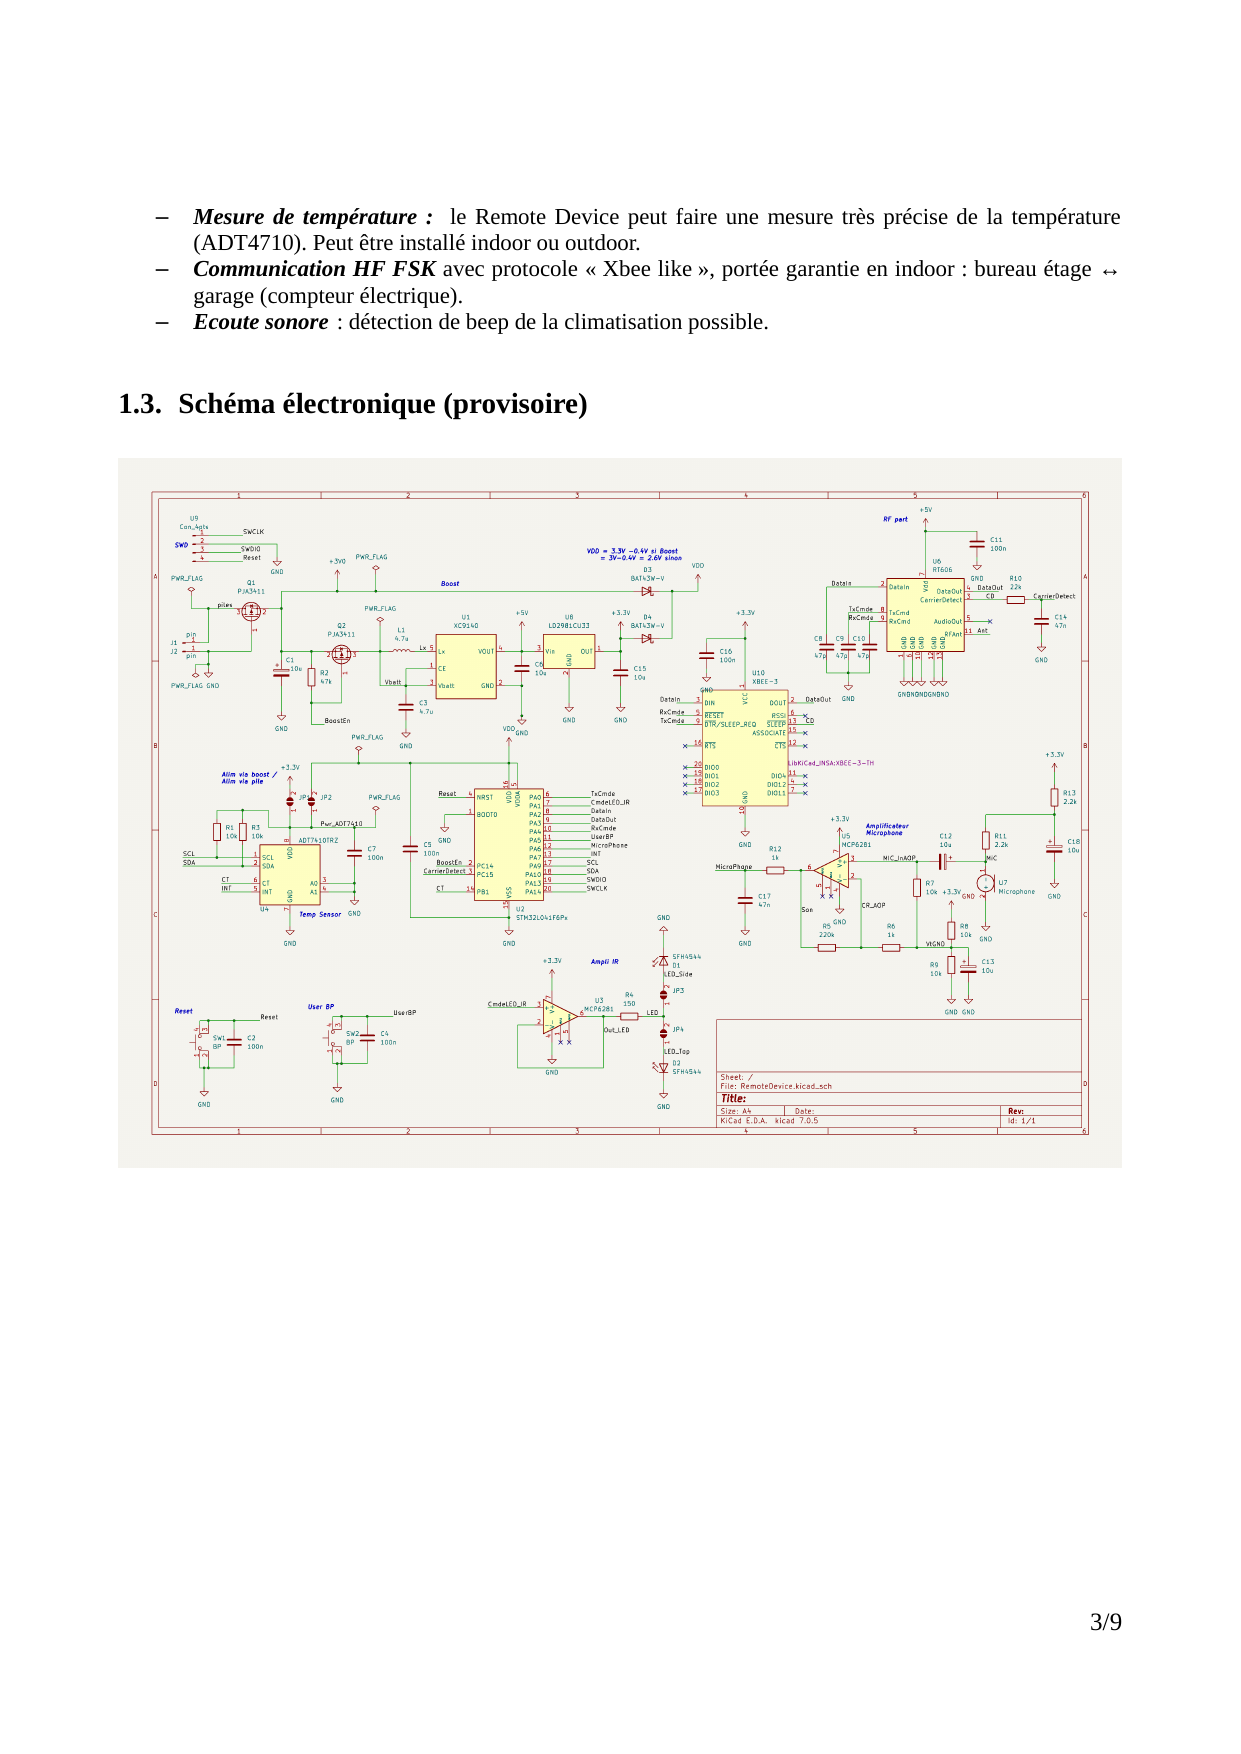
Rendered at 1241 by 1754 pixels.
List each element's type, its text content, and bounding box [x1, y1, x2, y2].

list Mesure de température : le Remote Device peut faire une mesure très précise de la température (ADT4710). Peut être installé indoor ou outdoor. [156, 203, 1122, 255]
subtitle Schéma électronique (provisoire) [118, 386, 1122, 419]
list Communication HF FSK avec protocole « Xbee like », portée garantie en indoor : bureau étage ↔ garage (compteur électrique). [156, 255, 1122, 308]
list Ecoute sonore : détection de beep de la climatisation possible. [156, 308, 1122, 334]
picture [118, 458, 1122, 1168]
